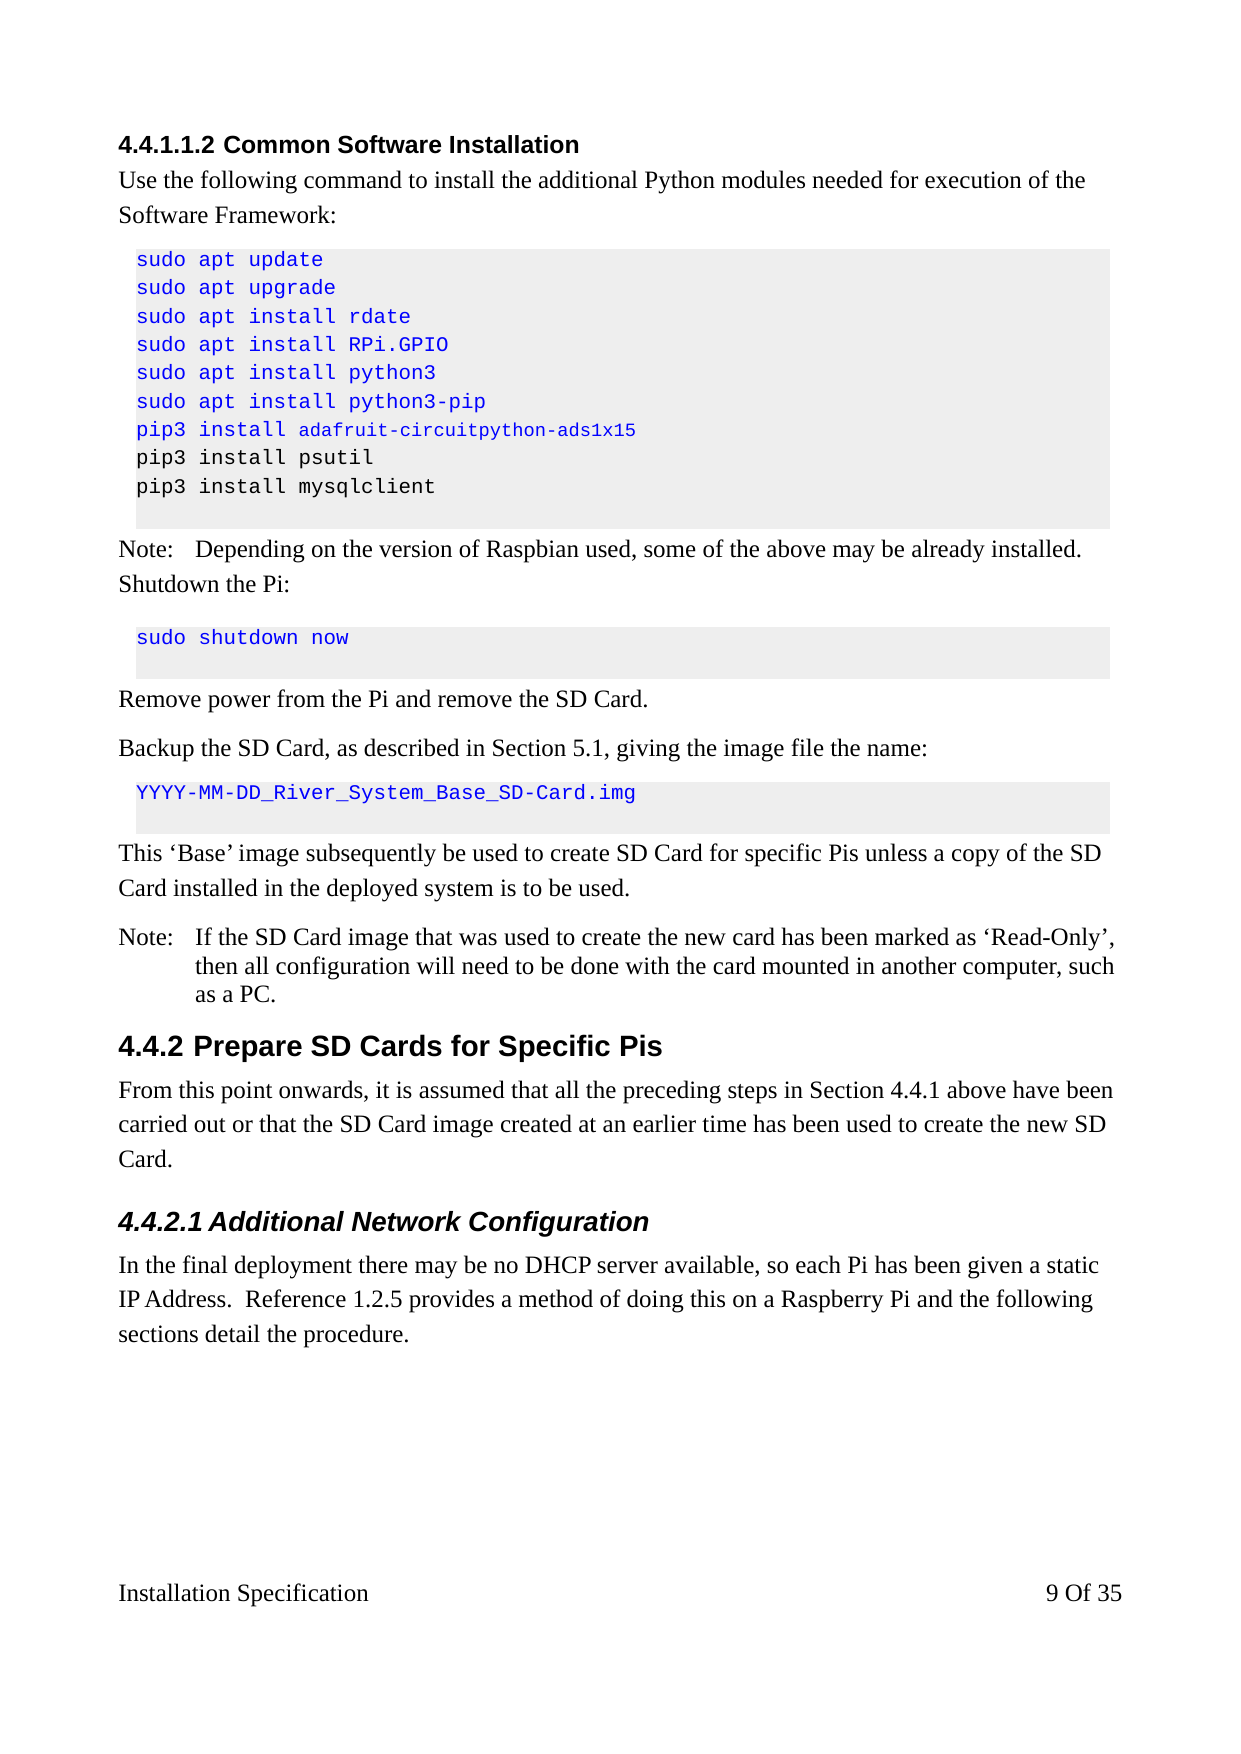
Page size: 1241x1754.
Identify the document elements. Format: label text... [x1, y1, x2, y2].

subtitle Prepare SD Cards for Specific Pis [118, 1029, 1122, 1062]
text This ‘Base’ image subsequently be used to create SD Card for specific Pis unless a copy of the SD Card installed in the deployed system is to be used. [118, 838, 1122, 902]
text Backup the SD Card, as described in Section 5.1, giving the image file the name: [118, 733, 1122, 761]
text sudo apt update [136, 249, 1110, 273]
text Remove power from the Pi and remove the SD Card. [118, 684, 1122, 712]
text Note: Depending on the version of Raspbian used, some of the above may be already installed. [118, 534, 1122, 563]
text Shutdown the Pi: [118, 569, 1122, 598]
text YYYY-MM-DD_River_System_Base_SD-Card.img [136, 782, 1110, 805]
text pip3 install adafruit-circuitpython-ads1x15 [136, 419, 1110, 443]
text In the final deployment there may be no DHCP server available, so each Pi has been given a static IP Address. Reference 1.2.5 provides a method of doing this on a Raspberry Pi and the following sections detail the procedure. [118, 1250, 1122, 1348]
text sudo apt install RPi.GPIO [136, 334, 1110, 358]
text sudo shutdown now [136, 627, 1110, 651]
text pip3 install mysqlclient [136, 476, 1110, 499]
subtitle Common Software Installation [118, 131, 1122, 159]
text pip3 install psutil [136, 447, 1110, 471]
text sudo apt install python3 [136, 362, 1110, 386]
text From this point onwards, it is assumed that all the preceding steps in Section 4.4.1 above have been carried out or that the SD Card image created at an earlier time has been used to create the new SD Card. [118, 1075, 1122, 1173]
text Use the following command to install the additional Python modules needed for execution of the Software Framework: [118, 165, 1122, 229]
text sudo apt install python3-pip [136, 391, 1110, 414]
subtitle Additional Network Configuration [118, 1206, 1122, 1237]
text sudo apt install rdate [136, 306, 1110, 329]
text sudo apt upgrade [136, 277, 1110, 301]
text Note: If the SD Card image that was used to create the new card has been marked as ‘Read-Only’, then all configuration will need to be done with the card mounted in another computer, such as a PC. [118, 922, 1122, 1008]
